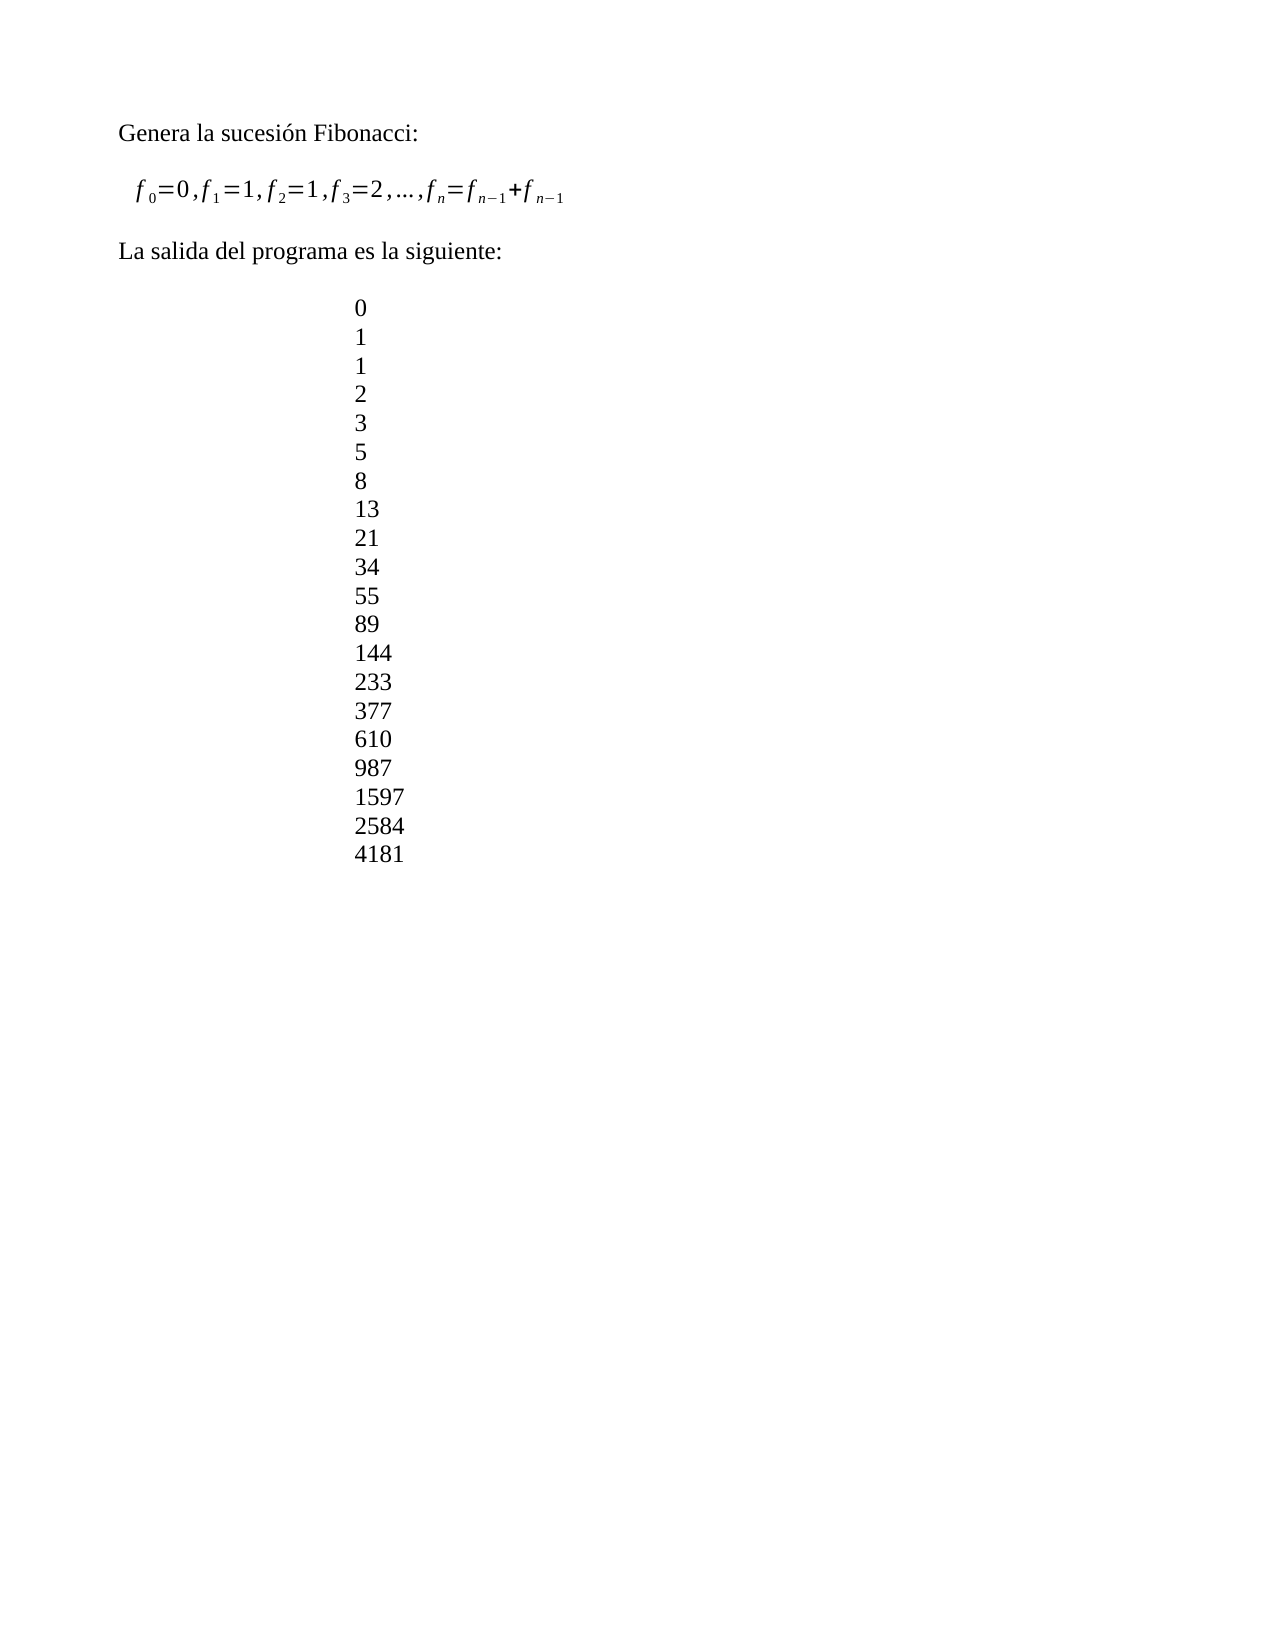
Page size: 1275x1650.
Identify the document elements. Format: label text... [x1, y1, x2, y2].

text Genera la sucesión Fibonacci: [118, 118, 1157, 147]
text 2584 [118, 811, 1157, 839]
text 987 [118, 753, 1157, 782]
text 1597 [118, 782, 1157, 811]
text 21 [118, 523, 1157, 552]
text 8 [118, 466, 1157, 494]
text 5 [118, 437, 1157, 466]
text 1 [118, 351, 1157, 379]
text 610 [118, 724, 1157, 753]
text 2 [118, 379, 1157, 408]
text 55 [118, 581, 1157, 609]
text La salida del programa es la siguiente: [118, 236, 1157, 264]
text 3 [118, 408, 1157, 437]
text 377 [118, 696, 1157, 724]
text 89 [118, 609, 1157, 638]
text 1 [118, 322, 1157, 351]
text 233 [118, 667, 1157, 696]
text 4181 [118, 839, 1157, 868]
text 34 [118, 552, 1157, 581]
text 13 [118, 494, 1157, 523]
text 0 [118, 293, 1157, 322]
text 144 [118, 638, 1157, 667]
